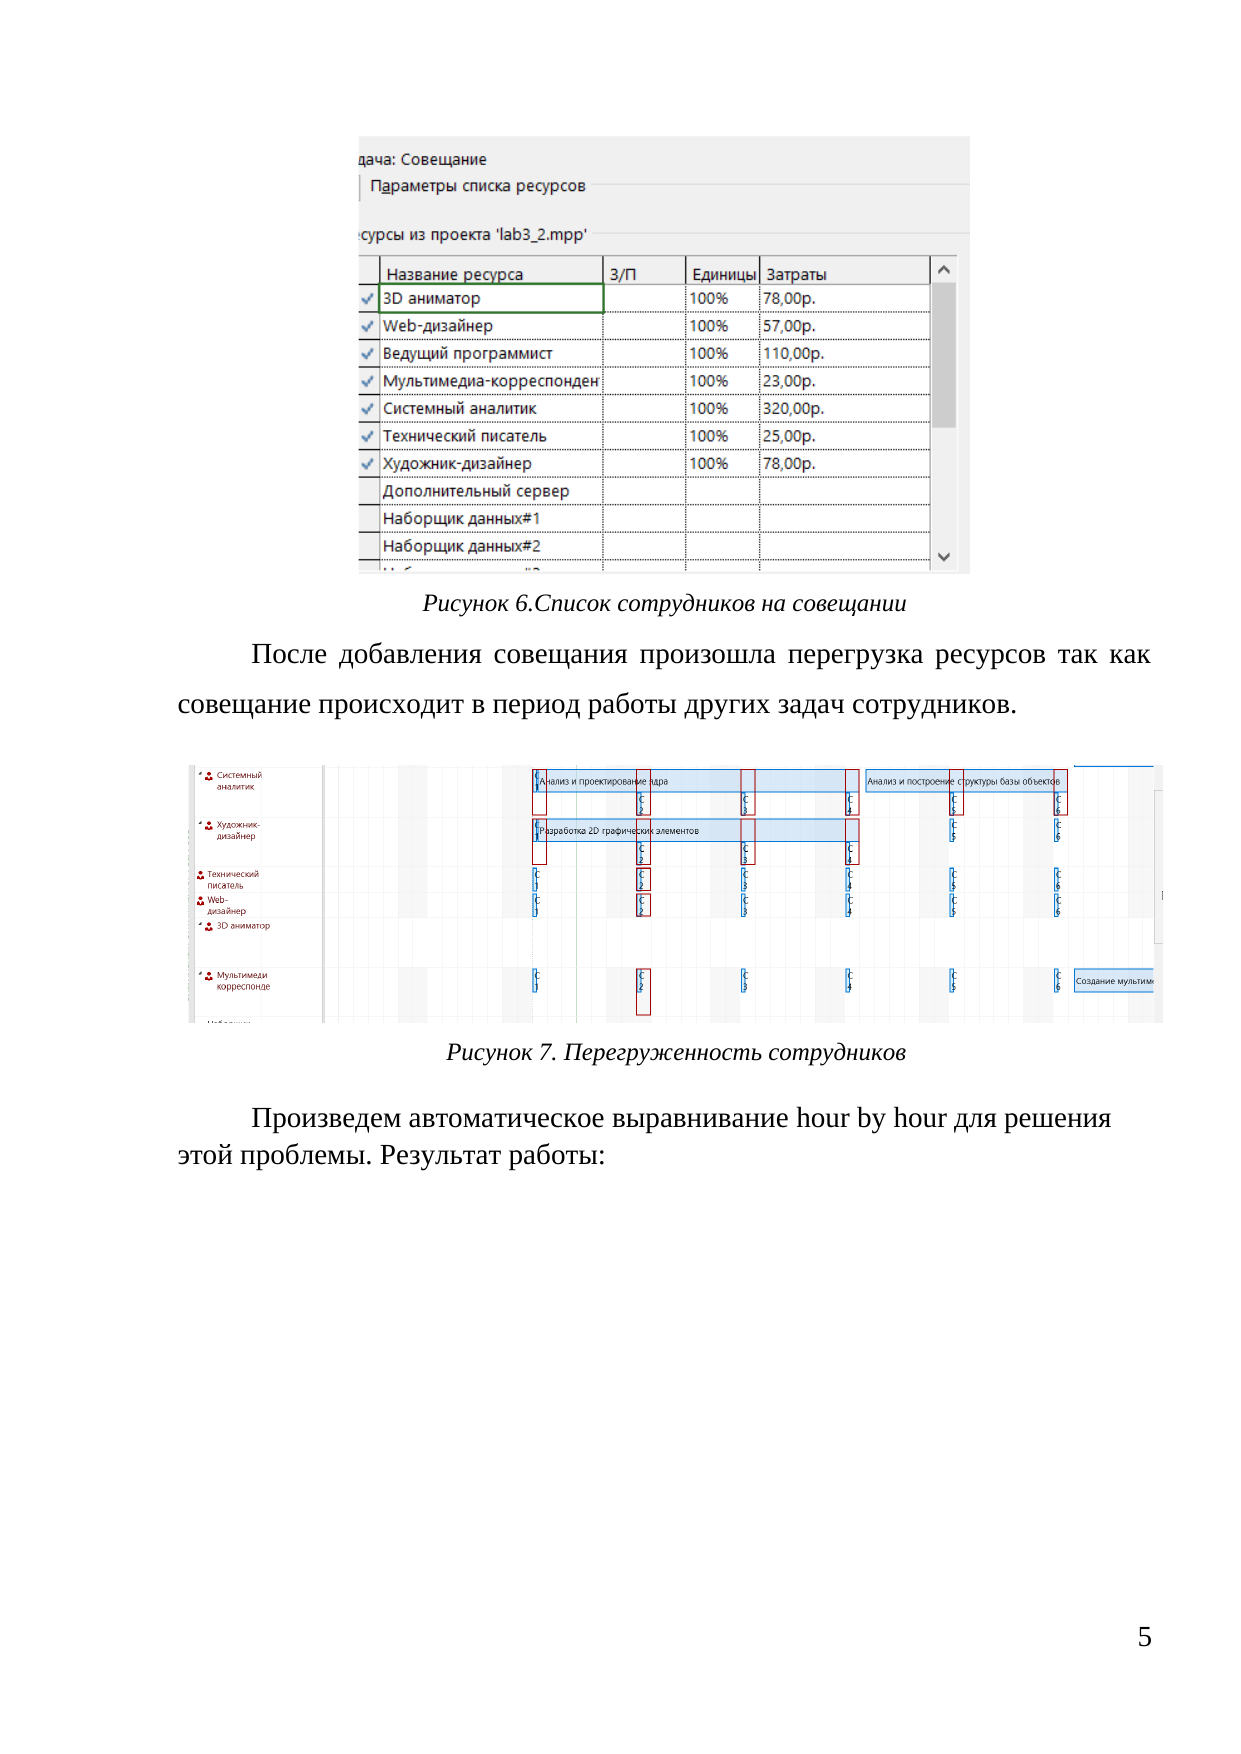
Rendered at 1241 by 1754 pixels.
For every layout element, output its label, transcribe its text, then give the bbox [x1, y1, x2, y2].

text Произведем автоматическое выравнивание hour by hour для решения этой проблемы. Результат работы: [177, 1101, 1152, 1170]
picture [188, 765, 1164, 1023]
text После добавления совещания произошла перегрузка ресурсов так как совещание происходит в период работы других задач сотрудников. [177, 636, 1152, 720]
picture [358, 130, 970, 574]
text Рисунок 7. Перегруженность сотрудников [177, 766, 1175, 1066]
text Рисунок 6.Список сотрудников на совещании [359, 574, 970, 617]
